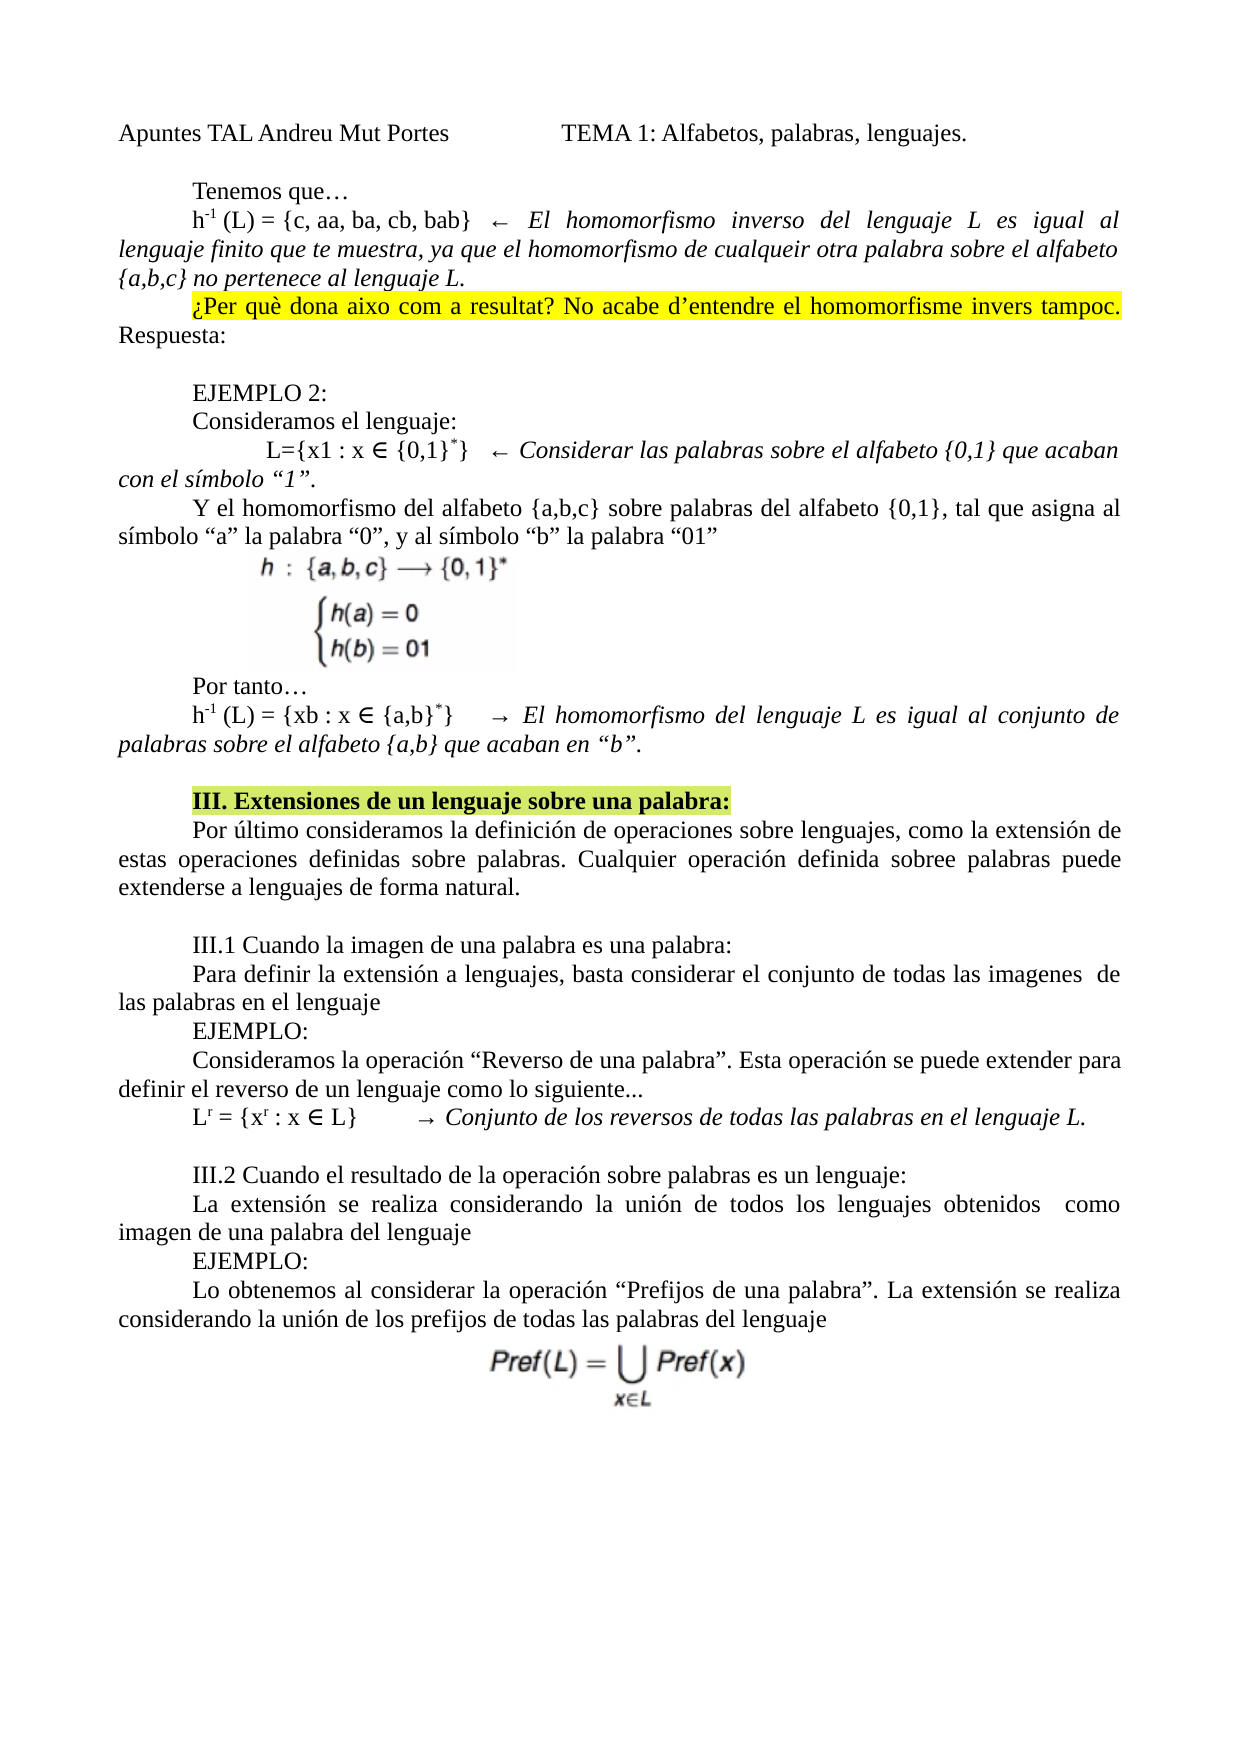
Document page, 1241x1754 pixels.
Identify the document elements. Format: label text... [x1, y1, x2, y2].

text Lo obtenemos al considerar la operación “Prefijos de una palabra”. La extensión se realiza considerando la unión de los prefijos de todas las palabras del lenguaje [118, 1275, 1122, 1332]
text Tenemos que… [118, 176, 1122, 205]
text Consideramos el lenguaje: [118, 406, 1122, 435]
text h-1 (L) = {c, aa, ba, cb, bab} ← El homomorfismo inverso del lenguaje L es igual al lenguaje finito que te muestra, ya que el homomorfismo de cualqueir otra palabra sobre el alfabeto {a,b,c} no pertenece al lenguaje L. [118, 205, 1122, 291]
text Lr = {xr : x ∈ L} → Conjunto de los reversos de todas las palabras en el lenguaje L. [118, 1102, 1122, 1131]
text Y el homomorfismo del alfabeto {a,b,c} sobre palabras del alfabeto {0,1}, tal que asigna al símbolo “a” la palabra “0”, y al símbolo “b” la palabra “01” [118, 493, 1122, 550]
picture [248, 550, 517, 672]
text La extensión se realiza considerando la unión de todos los lenguajes obtenidos como imagen de una palabra del lenguaje [118, 1189, 1122, 1246]
text EJEMPLO: [118, 1246, 1122, 1275]
picture [478, 1332, 762, 1417]
text III.2 Cuando el resultado de la operación sobre palabras es un lenguaje: [118, 1160, 1122, 1189]
text Por tanto… [118, 550, 1122, 700]
text III. Extensiones de un lenguaje sobre una palabra: [118, 786, 1122, 815]
text h-1 (L) = {xb : x ∈ {a,b}*} → El homomorfismo del lenguaje L es igual al conjunto de palabras sobre el alfabeto {a,b} que acaban en “b”. [118, 700, 1122, 757]
text EJEMPLO 2: [118, 378, 1122, 406]
text Consideramos la operación “Reverso de una palabra”. Esta operación se puede extender para definir el reverso de un lenguaje como lo siguiente... [118, 1045, 1122, 1102]
text ¿Per què dona aixo com a resultat? No acabe d’entendre el homomorfisme invers tampoc. Respuesta: [118, 291, 1122, 349]
text III.1 Cuando la imagen de una palabra es una palabra: [118, 930, 1122, 959]
text EJEMPLO: [118, 1016, 1122, 1045]
text Por último consideramos la definición de operaciones sobre lenguajes, como la extensión de estas operaciones definidas sobre palabras. Cualquier operación definida sobree palabras puede extenderse a lenguajes de forma natural. [118, 815, 1122, 901]
text Para definir la extensión a lenguajes, basta considerar el conjunto de todas las imagenes de las palabras en el lenguaje [118, 959, 1122, 1016]
text L={x1 : x ∈ {0,1}*} ← Considerar las palabras sobre el alfabeto {0,1} que acaban con el símbolo “1”. [118, 435, 1122, 493]
